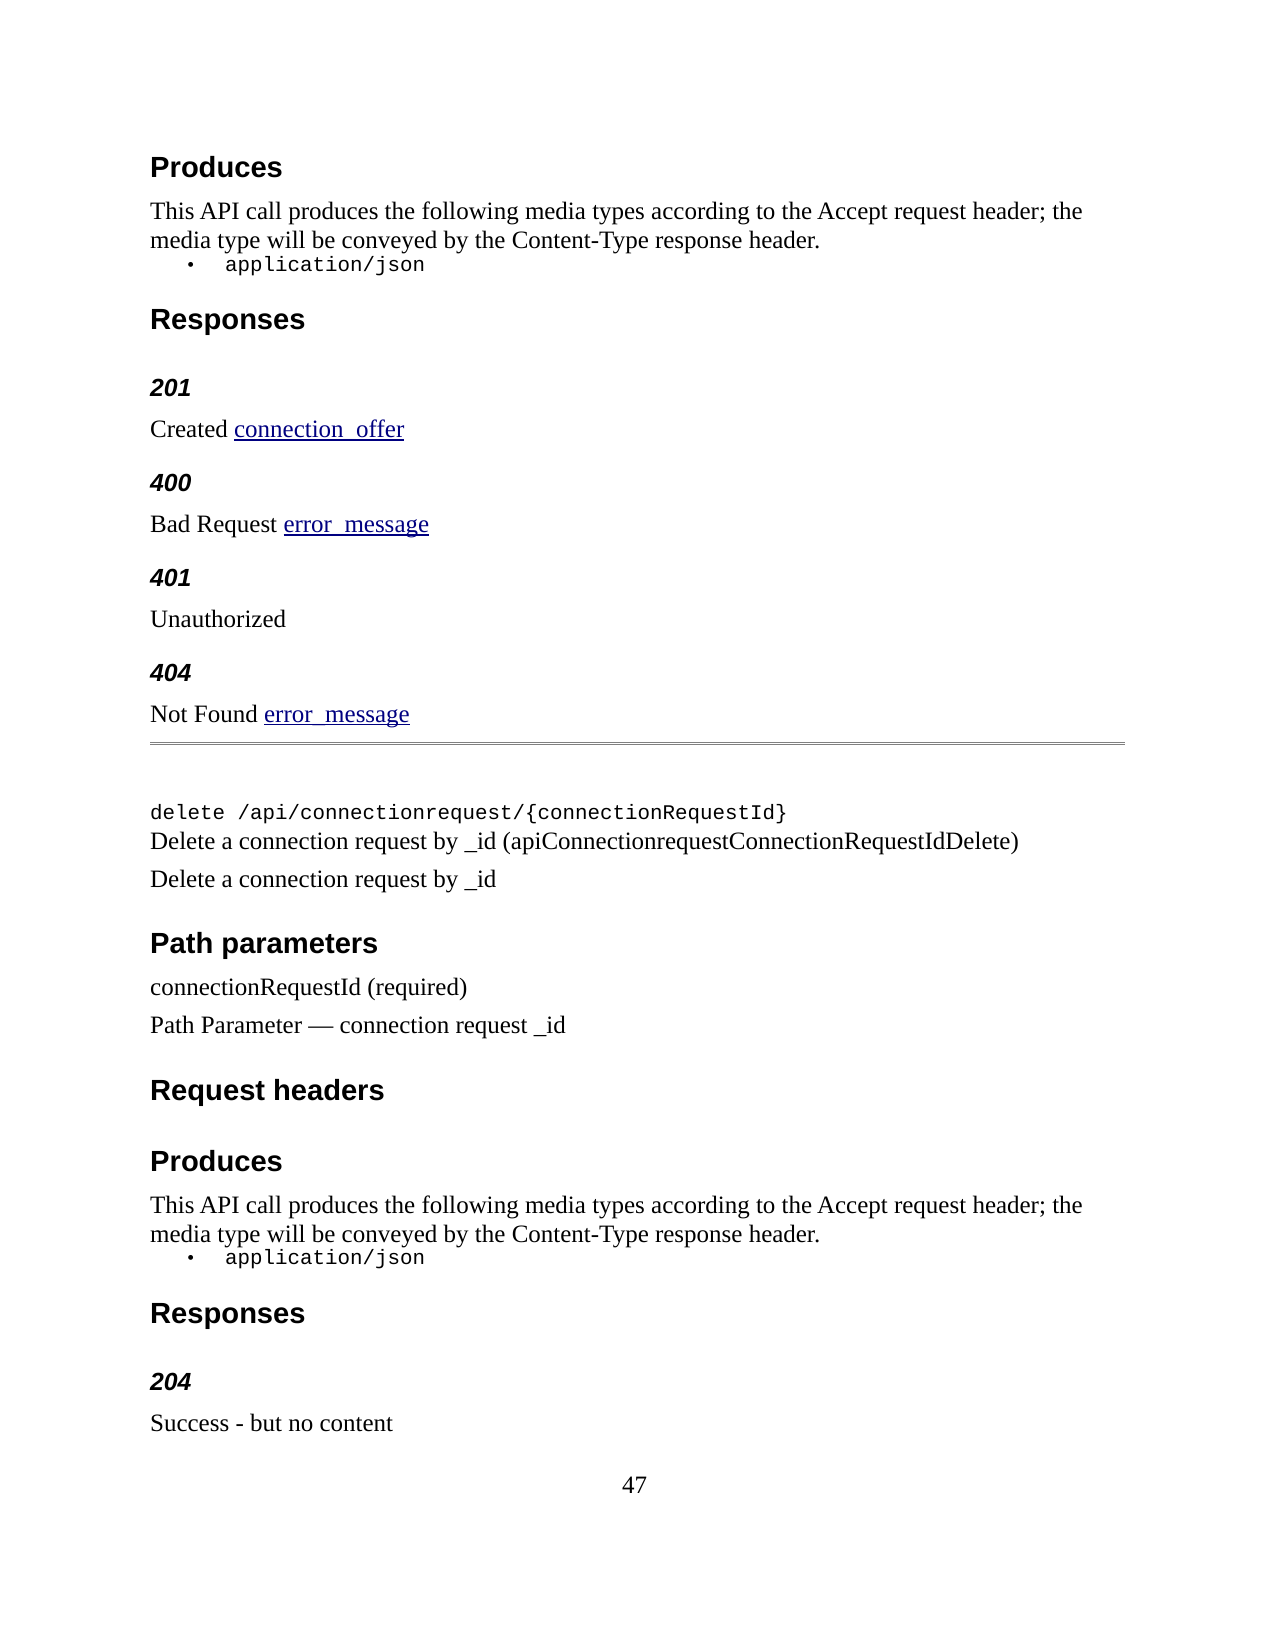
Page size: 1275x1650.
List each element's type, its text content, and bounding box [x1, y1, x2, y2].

text This API call produces the following media types according to the Accept request header; the media type will be conveyed by the Content-Type response header. [150, 196, 1125, 253]
subtitle 400 [150, 468, 1125, 497]
text Delete a connection request by _id [150, 864, 1125, 892]
text Not Found error_message [150, 699, 1125, 727]
list application/json [187, 1247, 1125, 1271]
subtitle 204 [150, 1367, 1125, 1396]
subtitle 201 [150, 373, 1125, 402]
text Bad Request error_message [150, 509, 1125, 538]
subtitle 401 [150, 563, 1125, 591]
subtitle Responses [150, 302, 1125, 336]
subtitle Path parameters [150, 926, 1125, 960]
subtitle Produces [150, 150, 1125, 183]
list application/json [187, 253, 1125, 277]
text This API call produces the following media types according to the Accept request header; the media type will be conveyed by the Content-Type response header. [150, 1190, 1125, 1247]
text connectionRequestId (required) [150, 972, 1125, 1001]
text Created connection_offer [150, 414, 1125, 443]
text Delete a connection request by _id (apiConnectionrequestConnectionRequestIdDelete) [150, 826, 1125, 855]
subtitle 404 [150, 658, 1125, 686]
text Path Parameter — connection request _id [150, 1010, 1125, 1039]
subtitle Produces [150, 1144, 1125, 1177]
subtitle Responses [150, 1296, 1125, 1329]
subtitle Request headers [150, 1073, 1125, 1106]
text Success - but no content [150, 1408, 1125, 1437]
text delete /api/connectionrequest/{connectionRequestId} [150, 802, 1125, 826]
text Unauthorized [150, 604, 1125, 633]
